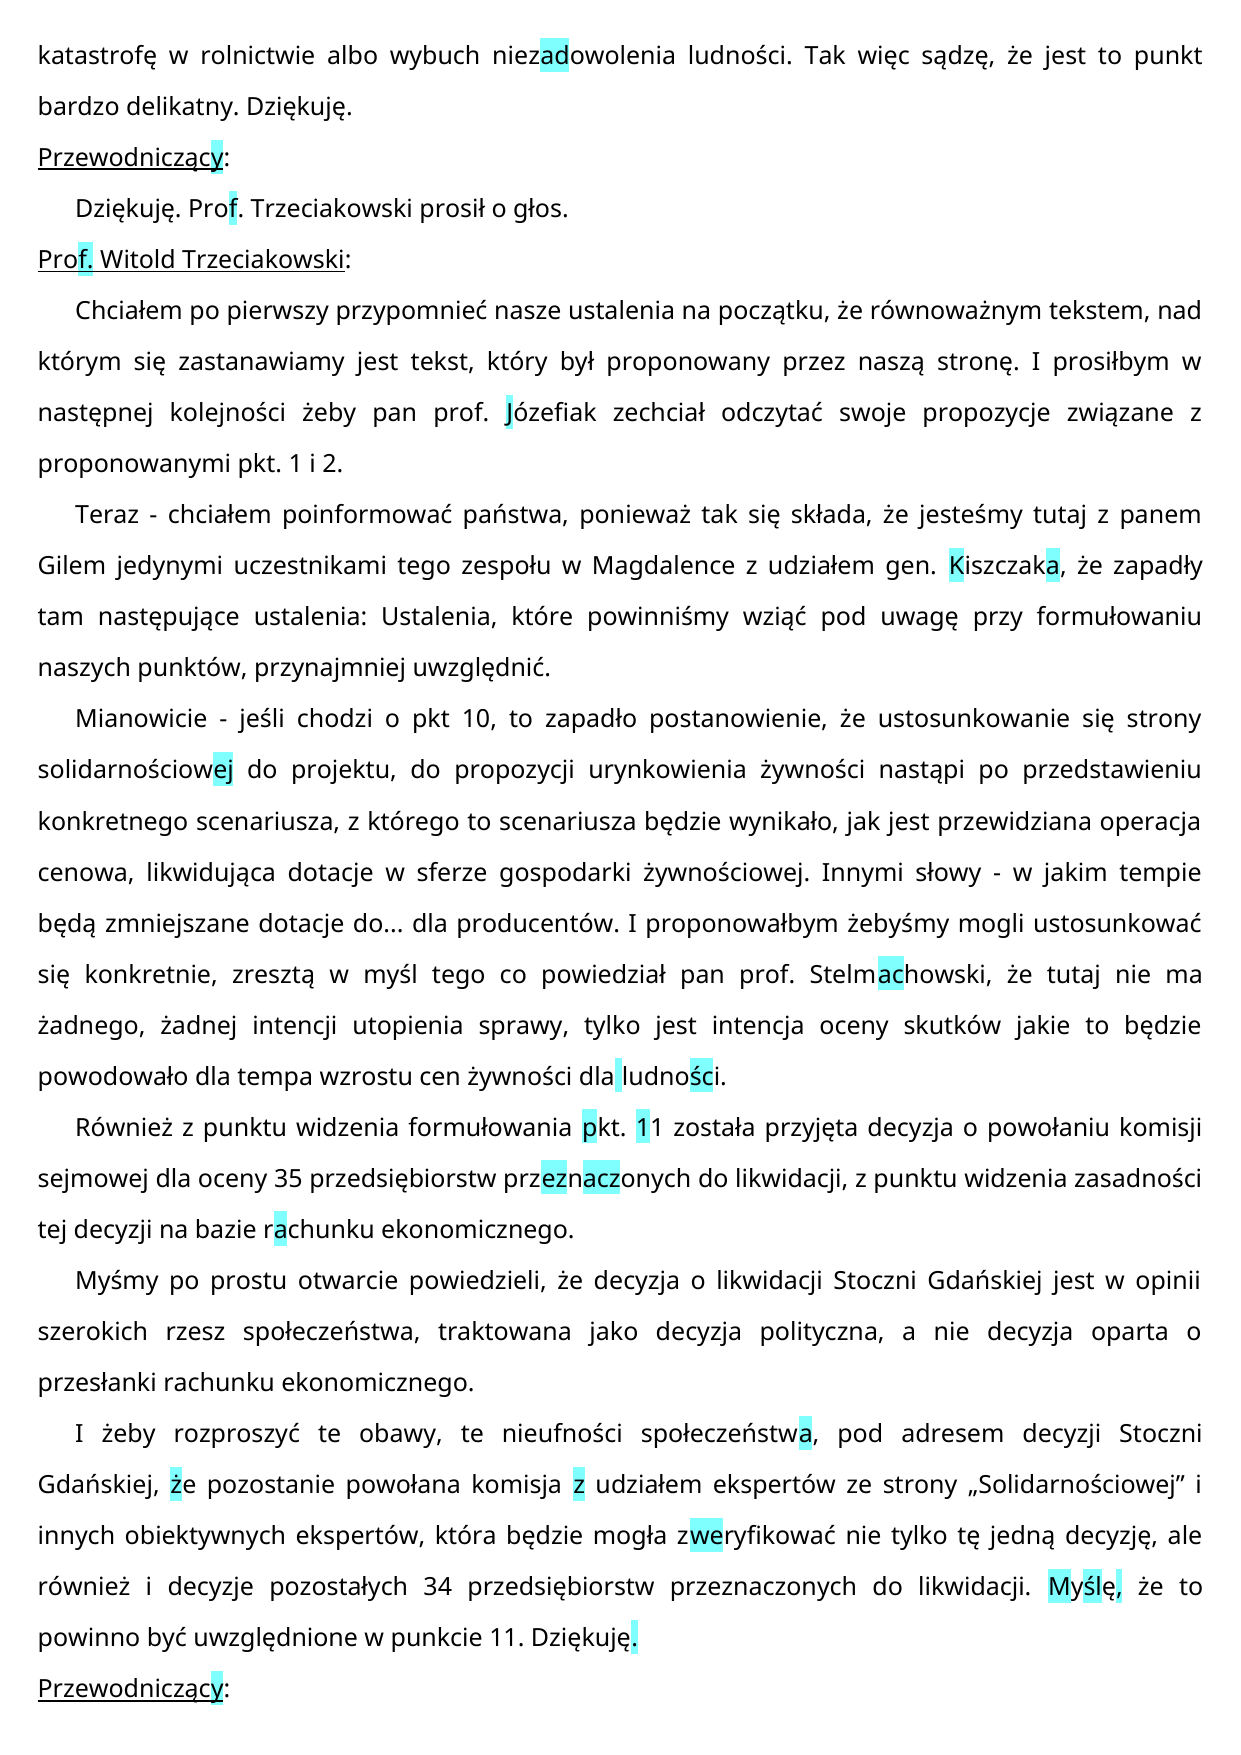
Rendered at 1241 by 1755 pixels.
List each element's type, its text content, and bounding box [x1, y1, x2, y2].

text Chciałem po pierwszy przypomnieć nasze ustalenia na początku, że równoważnym tekstem, nad którym się zastanawiamy jest tekst, który był proponowany przez naszą stronę. I prosiłbym w następnej kolejności żeby pan prof. Józefiak zechciał odczytać swoje propozycje związane z proponowanymi pkt. 1 i 2. [37, 293, 1203, 480]
text Również z punktu widzenia formułowania pkt. 11 została przyjęta decyzja o powołaniu komisji sejmowej dla oceny 35 przedsiębiorstw przeznaczonych do likwidacji, z punktu widzenia zasadności tej decyzji na bazie rachunku ekonomicznego. [37, 1109, 1203, 1246]
text katastrofę w rolnictwie albo wybuch niezadowolenia ludności. Tak więc sądzę, że jest to punkt bardzo delikatny. Dziękuję. [37, 37, 1203, 123]
text Myśmy po prostu otwarcie powiedzieli, że decyzja o likwidacji Stoczni Gdańskiej jest w opinii szerokich rzesz społeczeństwa, traktowana jako decyzja polityczna, a nie decyzja oparta o przesłanki rachunku ekonomicznego. [37, 1262, 1203, 1399]
text Teraz - chciałem poinformować państwa, ponieważ tak się składa, że jesteśmy tutaj z panem Gilem jedynymi uczestnikami tego zespołu w Magdalence z udziałem gen. Kiszczaka, że zapadły tam następujące ustalenia: Ustalenia, które powinniśmy wziąć pod uwagę przy formułowaniu naszych punktów, przynajmniej uwzględnić. [37, 497, 1203, 684]
text Mianowicie - jeśli chodzi o pkt 10, to zapadło postanowienie, że ustosunkowanie się strony solidarnościowej do projektu, do propozycji urynkowienia żywności nastąpi po przedstawieniu konkretnego scenariusza, z którego to scenariusza będzie wynikało, jak jest przewidziana operacja cenowa, likwidująca dotacje w sferze gospodarki żywnościowej. Innymi słowy - w jakim tempie będą zmniejszane dotacje do... dla producentów. I proponowałbym żebyśmy mogli ustosunkować się konkretnie, zresztą w myśl tego co powiedział pan prof. Stelmachowski, że tutaj nie ma żadnego, żadnej intencji utopienia sprawy, tylko jest intencja oceny skutków jakie to będzie powodowało dla tempa wzrostu cen żywności dla ludności. [37, 701, 1203, 1092]
text Przewodniczący: [37, 139, 1203, 174]
text Prof. Witold Trzeciakowski: [37, 242, 1203, 276]
text I żeby rozproszyć te obawy, te nieufności społeczeństwa, pod adresem decyzji Stoczni Gdańskiej, że pozostanie powołana komisja z udziałem ekspertów ze strony „Solidarnościowej” i innych obiektywnych ekspertów, która będzie mogła zweryfikować nie tylko tę jedną decyzję, ale również i decyzje pozostałych 34 przedsiębiorstw przeznaczonych do likwidacji. Myślę, że to powinno być uwzględnione w punkcie 11. Dziękuję. [37, 1416, 1203, 1654]
text Dziękuję. Prof. Trzeciakowski prosił o głos. [37, 191, 1203, 225]
text Przewodniczący: [37, 1671, 1203, 1705]
